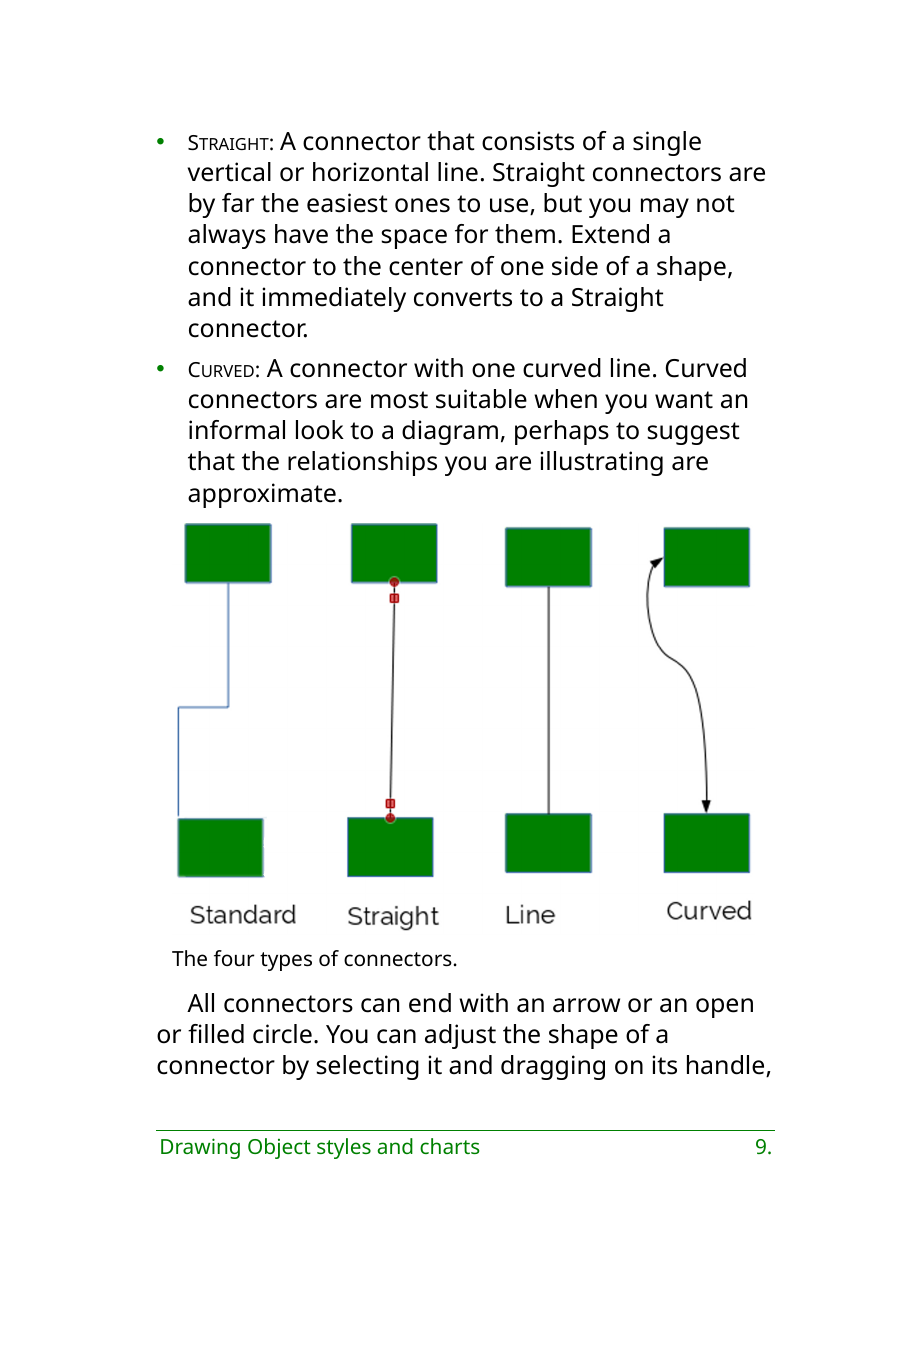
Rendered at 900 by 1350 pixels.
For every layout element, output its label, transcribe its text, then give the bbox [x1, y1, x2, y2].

table_cell The four types of connectors. [172, 937, 775, 972]
picture [171, 523, 756, 935]
text All connectors can end with an arrow or an open or filled circle. You can adjust the shape of a connector by selecting it and dragging on its handle, [156, 987, 775, 1081]
list Straight: A connector that consists of a single vertical or horizontal line. Straight connectors are by far the easiest ones to use, but you may not always have the space for them. Extend a connector to the center of one side of a shape, and it immediately converts to a Straight connector. [156, 125, 775, 344]
table_header [756, 524, 775, 934]
list Curved: A connector with one curved line. Curved connectors are most suitable when you want an informal look to a diagram, perhaps to suggest that the relationships you are illustrating are approximate. [156, 352, 775, 508]
